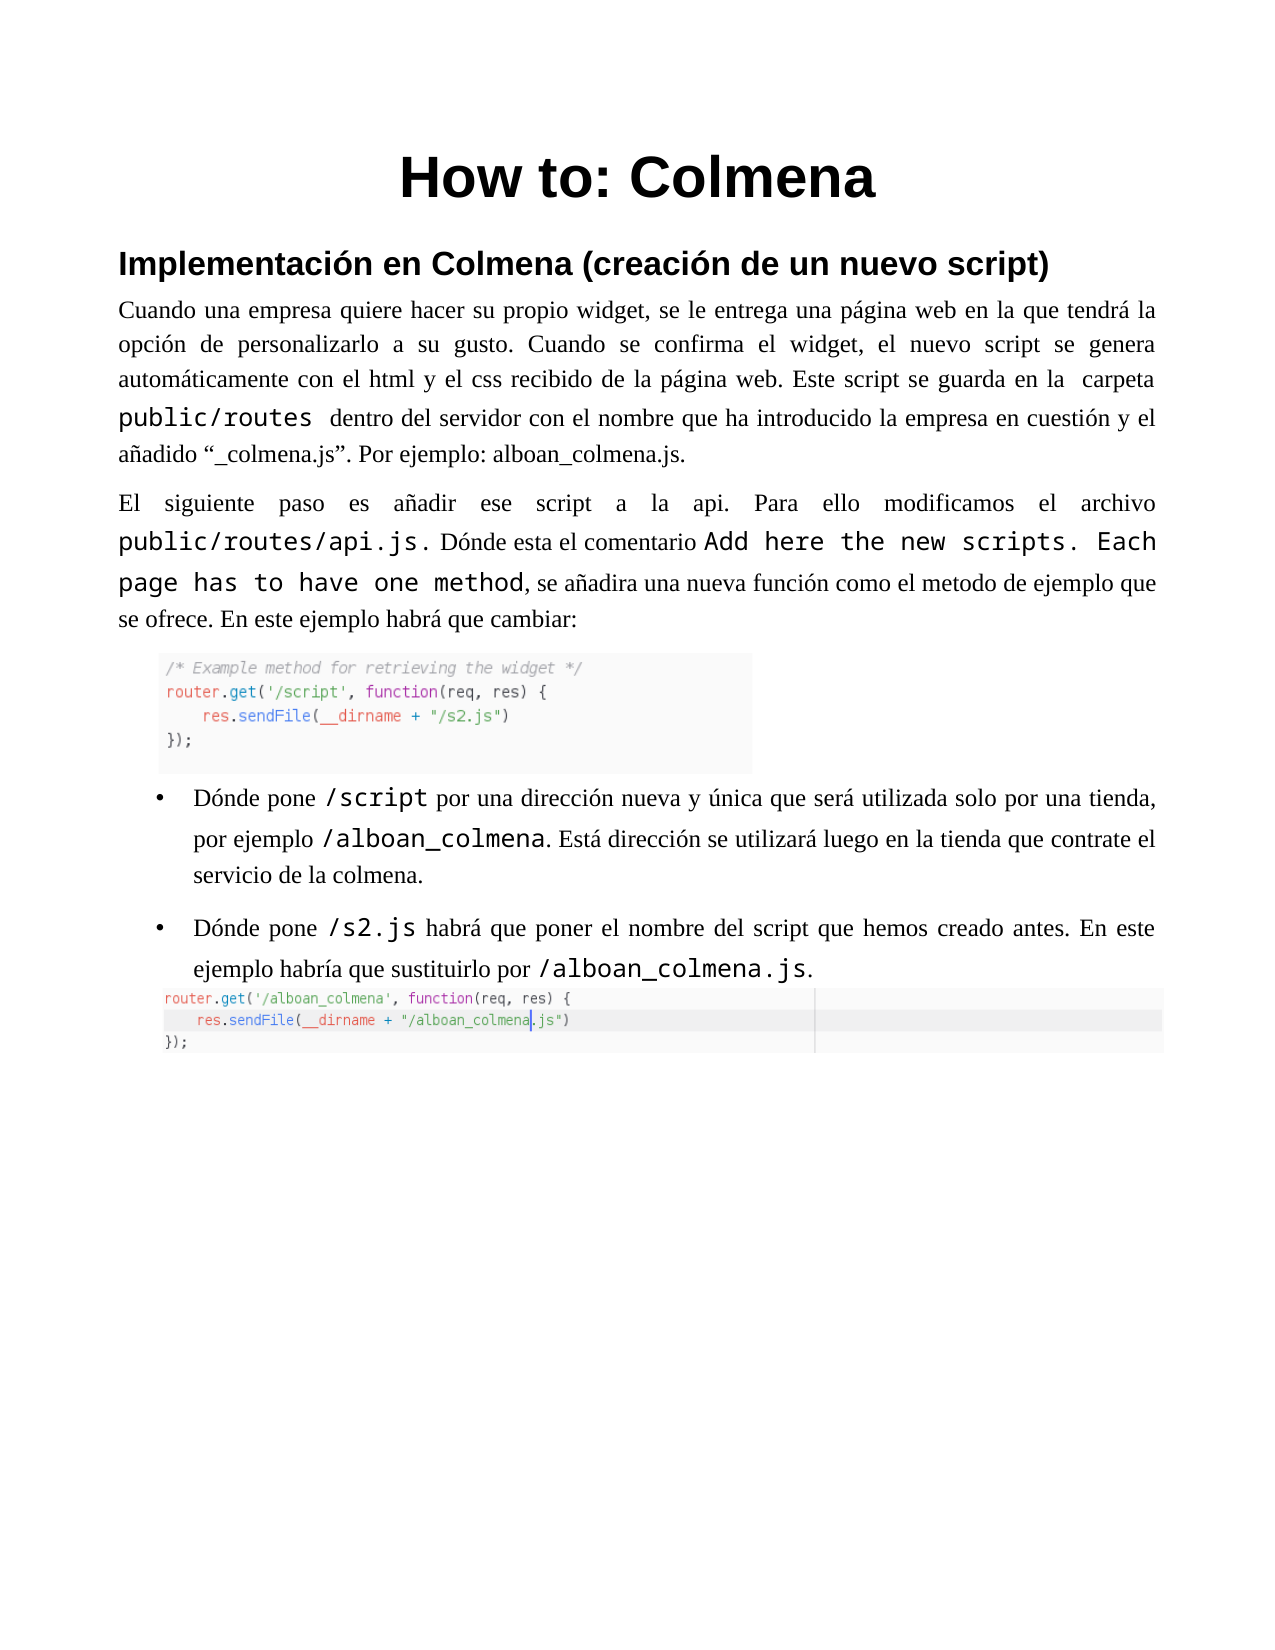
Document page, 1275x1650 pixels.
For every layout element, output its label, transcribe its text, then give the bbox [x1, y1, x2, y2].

picture [158, 653, 753, 774]
list Dónde pone /s2.js habrá que poner el nombre del script que hemos creado antes. En este ejemplo habría que sustituirlo por /alboan_colmena.js. [156, 909, 1157, 984]
picture [162, 988, 1164, 1053]
text El siguiente paso es añadir ese script a la api. Para ello modificamos el archivo public/routes/api.js. Dónde esta el comentario Add here the new scripts. Each page has to have one method, se añadira una nueva función como el metodo de ejemplo que se ofrece. En este ejemplo habrá que cambiar: [118, 488, 1157, 633]
title How to: Colmena [118, 143, 1157, 210]
list Dónde pone /script por una dirección nueva y única que será utilizada solo por una tienda, por ejemplo /alboan_colmena. Está dirección se utilizará luego en la tienda que contrate el servicio de la colmena. [156, 653, 1157, 889]
text Cuando una empresa quiere hacer su propio widget, se le entrega una página web en la que tendrá la opción de personalizarlo a su gusto. Cuando se confirma el widget, el nuevo script se genera automáticamente con el html y el css recibido de la página web. Este script se guarda en la carpeta public/routes dentro del servidor con el nombre que ha introducido la empresa en cuestión y el añadido “_colmena.js”. Por ejemplo: alboan_colmena.js. [118, 295, 1157, 468]
subtitle Implementación en Colmena (creación de un nuevo script) [118, 243, 1157, 282]
